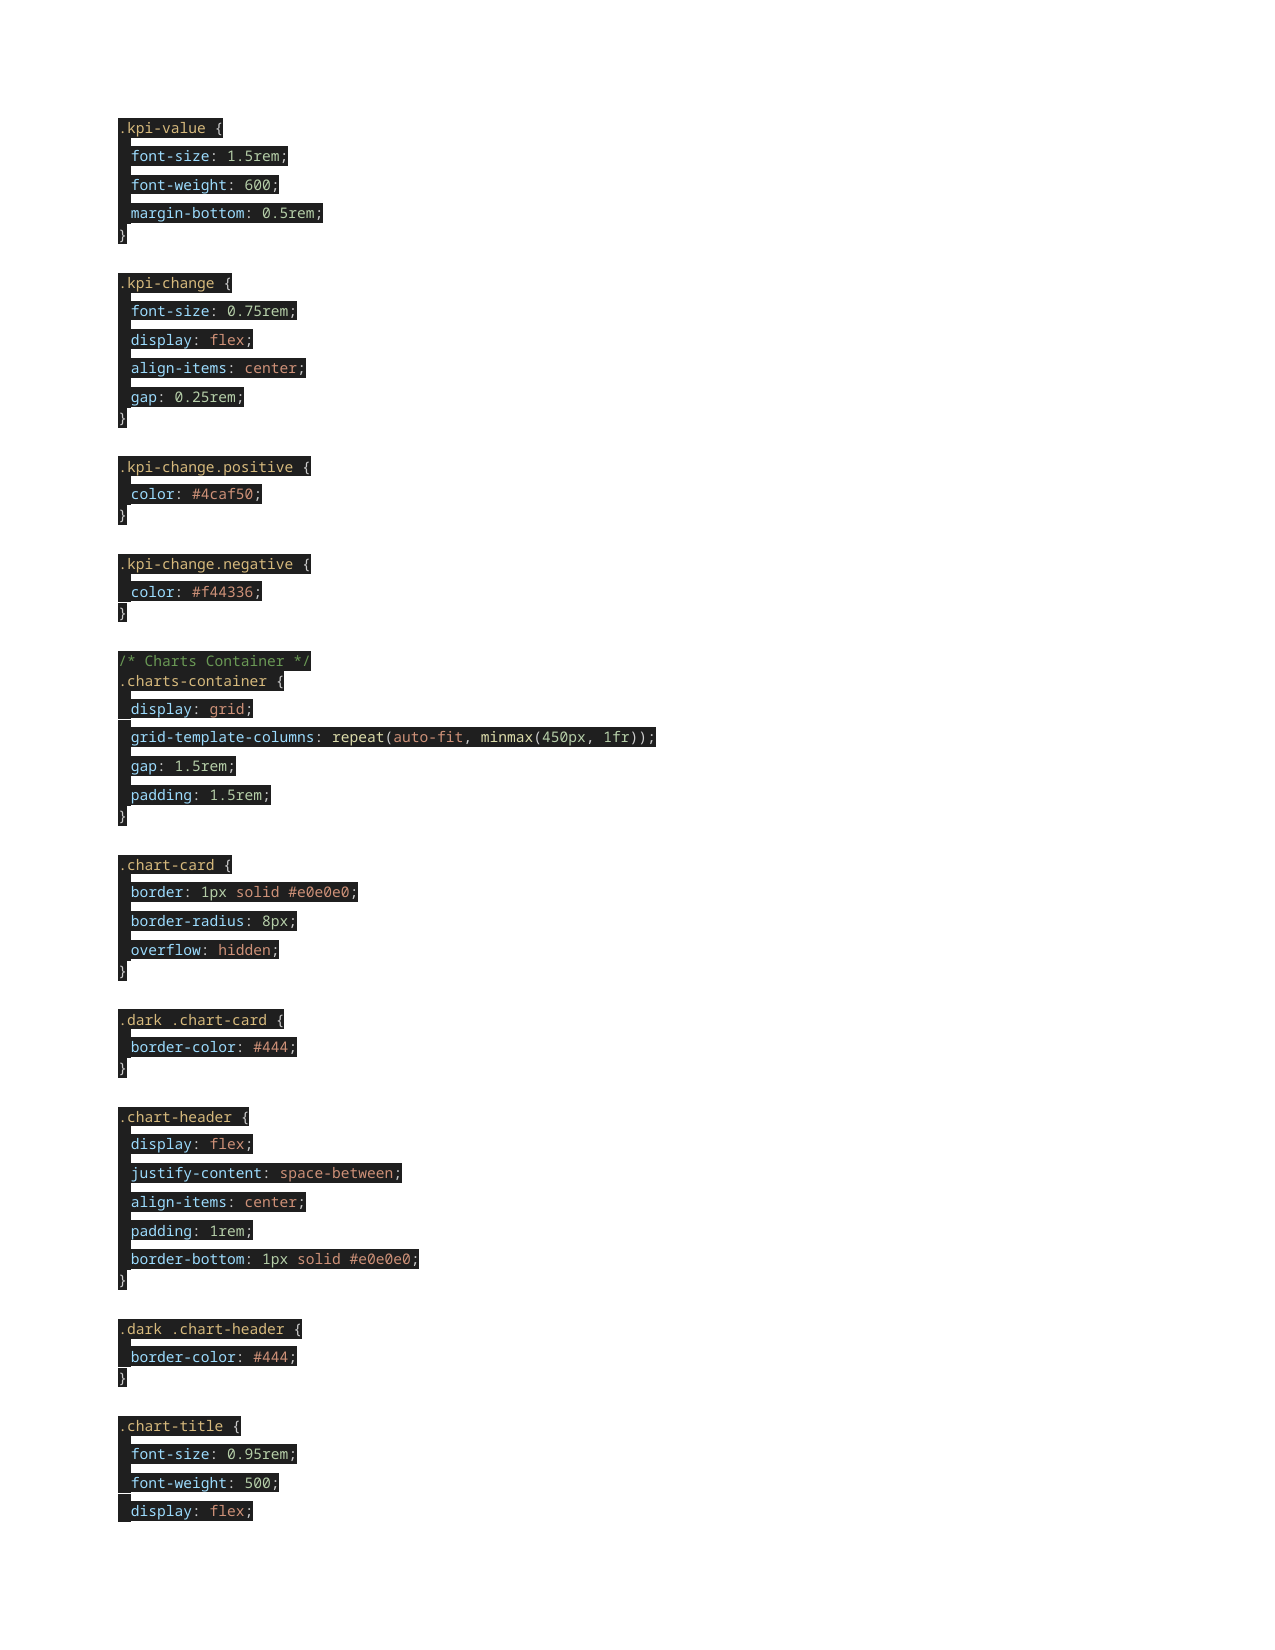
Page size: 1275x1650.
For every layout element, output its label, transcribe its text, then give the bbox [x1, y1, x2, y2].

text padding: 1rem; [118, 1213, 1157, 1241]
text } [118, 602, 1157, 622]
text .dark .chart-header { [118, 1319, 1157, 1339]
text } [118, 961, 1157, 981]
text border-radius: 8px; [118, 903, 1157, 932]
text gap: 1.5rem; [118, 748, 1157, 777]
text font-size: 0.95rem; [118, 1436, 1157, 1465]
text justify-content: space-between; [118, 1155, 1157, 1184]
text color: #f44336; [118, 574, 1157, 602]
text display: flex; [118, 322, 1157, 350]
text margin-bottom: 0.5rem; [118, 196, 1157, 224]
text align-items: center; [118, 350, 1157, 379]
text } [118, 806, 1157, 826]
text grid-template-columns: repeat(auto-fit, minmax(450px, 1fr)); [118, 719, 1157, 748]
text .dark .chart-card { [118, 1009, 1157, 1029]
text } [118, 1270, 1157, 1290]
text .charts-container { [118, 671, 1157, 691]
text gap: 0.25rem; [118, 379, 1157, 408]
text display: grid; [118, 691, 1157, 719]
text } [118, 224, 1157, 244]
text .chart-title { [118, 1416, 1157, 1436]
text font-weight: 600; [118, 167, 1157, 196]
text display: flex; [118, 1126, 1157, 1155]
text display: flex; [118, 1493, 1157, 1522]
text font-size: 0.75rem; [118, 293, 1157, 322]
text } [118, 1058, 1157, 1078]
text font-weight: 500; [118, 1465, 1157, 1493]
text .kpi-change { [118, 273, 1157, 293]
text border: 1px solid #e0e0e0; [118, 874, 1157, 903]
text .chart-card { [118, 854, 1157, 874]
text align-items: center; [118, 1184, 1157, 1213]
text .kpi-change.positive { [118, 456, 1157, 476]
text padding: 1.5rem; [118, 777, 1157, 806]
text color: #4caf50; [118, 476, 1157, 505]
text overflow: hidden; [118, 932, 1157, 961]
text font-size: 1.5rem; [118, 138, 1157, 167]
text border-color: #444; [118, 1339, 1157, 1367]
text /* Charts Container */ [118, 651, 1157, 671]
text .kpi-change.negative { [118, 554, 1157, 574]
text } [118, 408, 1157, 428]
text .kpi-value { [118, 118, 1157, 138]
text border-color: #444; [118, 1029, 1157, 1058]
text } [118, 1367, 1157, 1387]
text } [118, 505, 1157, 525]
text .chart-header { [118, 1107, 1157, 1126]
text border-bottom: 1px solid #e0e0e0; [118, 1241, 1157, 1270]
